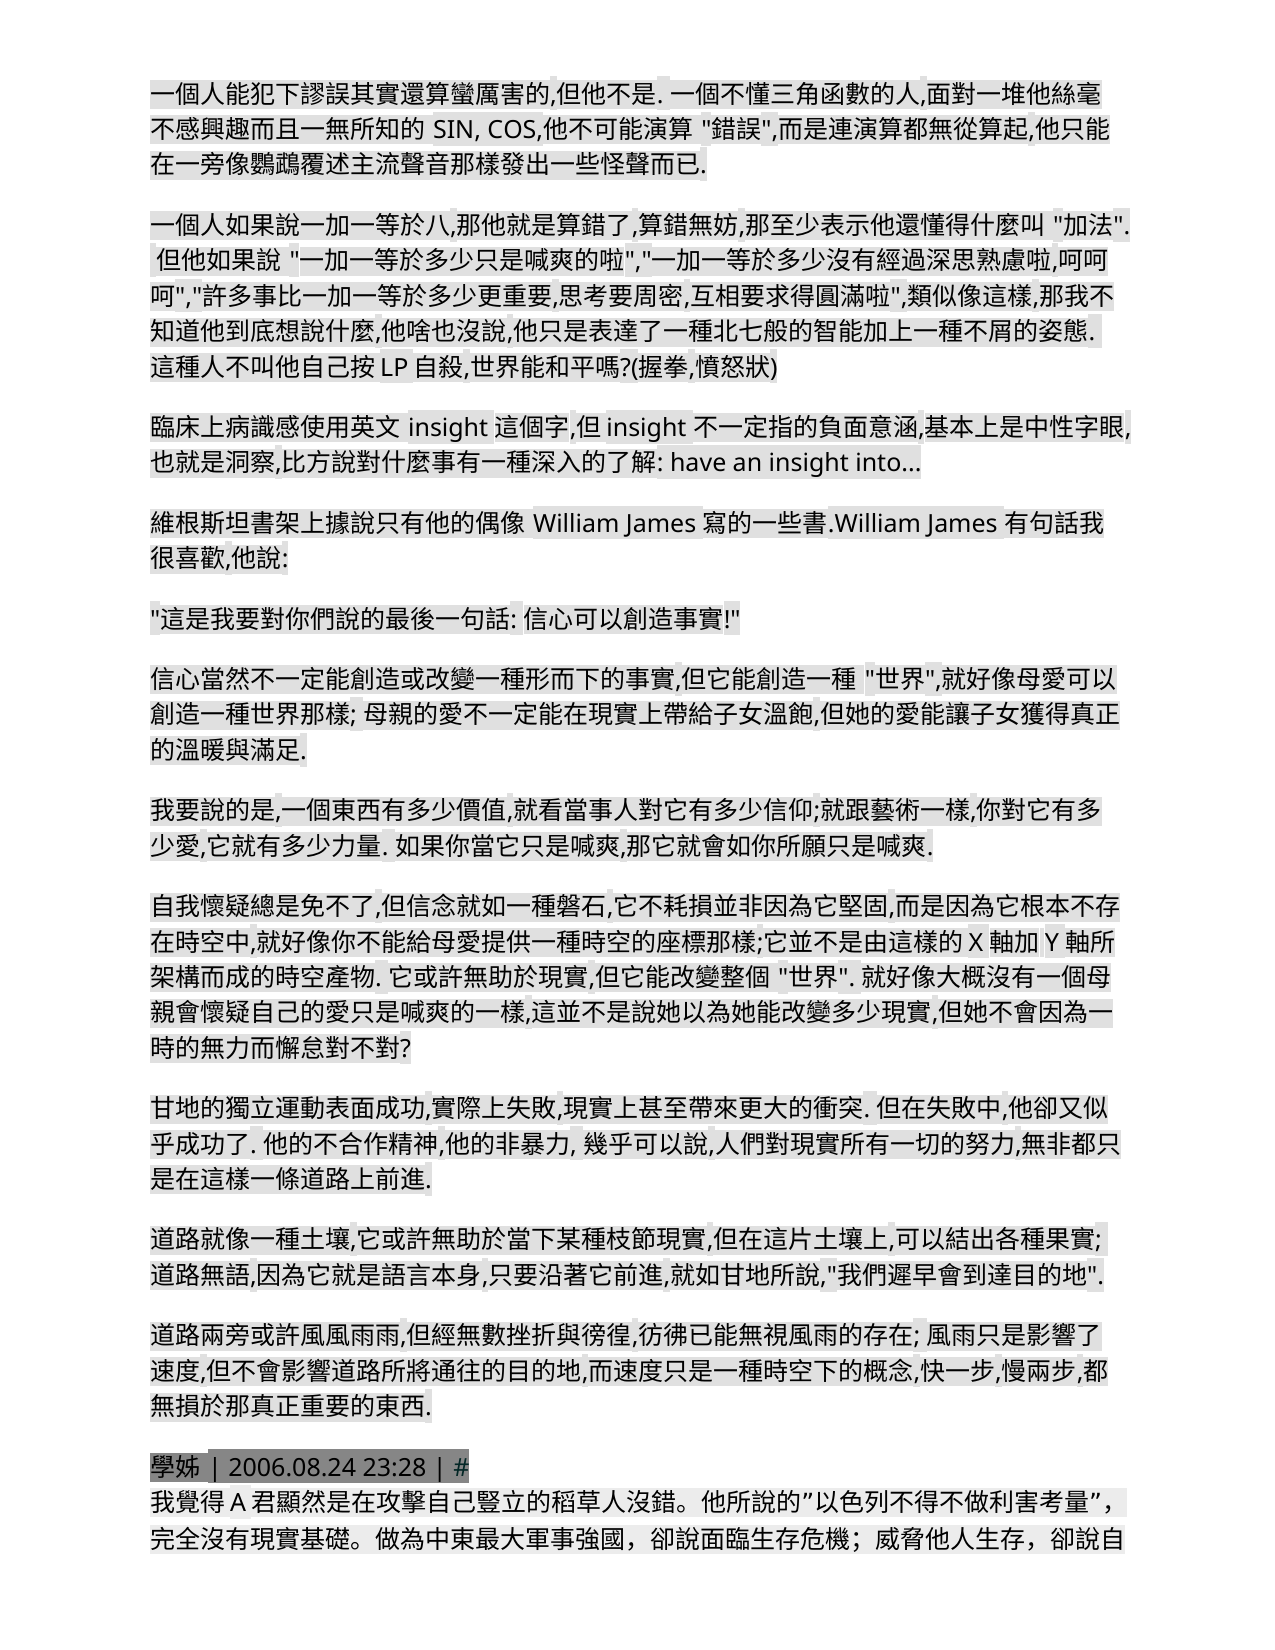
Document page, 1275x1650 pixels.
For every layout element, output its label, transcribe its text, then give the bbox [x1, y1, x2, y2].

text 道路就像一種土壤,它或許無助於當下某種枝節現實,但在這片土壤上,可以結出各種果實; 道路無語,因為它就是語言本身,只要沿著它前進,就如甘地所說,"我們遲早會到達目的地". [150, 1221, 1125, 1292]
text 一個人如果說一加一等於八,那他就是算錯了,算錯無妨,那至少表示他還懂得什麼叫 "加法". 但他如果說 "一加一等於多少只是喊爽的啦","一加一等於多少沒有經過深思熟慮啦,呵呵呵","許多事比一加一等於多少更重要,思考要周密,互相要求得圓滿啦",類似像這樣,那我不知道他到底想說什麼,他啥也沒說,他只是表達了一種北七般的智能加上一種不屑的姿態. 這種人不叫他自己按LP自殺,世界能和平嗎?(握拳,憤怒狀) [150, 206, 1125, 383]
text "這是我要對你們說的最後一句話: 信心可以創造事實!" [150, 600, 1125, 635]
text 維根斯坦書架上據說只有他的偶像 William James 寫的一些書.William James 有句話我很喜歡,他說: [150, 504, 1125, 575]
text 臨床上病識感使用英文 insight 這個字,但insight 不一定指的負面意涵,基本上是中性字眼,也就是洞察,比方說對什麼事有一種深入的了解: have an insight into... [150, 408, 1125, 479]
text 學姊 | 2006.08.24 23:28 | # [150, 1448, 1125, 1483]
text 我要說的是,一個東西有多少價值,就看當事人對它有多少信仰;就跟藝術一樣,你對它有多少愛,它就有多少力量. 如果你當它只是喊爽,那它就會如你所願只是喊爽. [150, 792, 1125, 862]
text 我覺得A君顯然是在攻擊自己豎立的稻草人沒錯。他所說的”以色列不得不做利害考量”，完全沒有現實基礎。做為中東最大軍事強國，卻說面臨生存危機；威脅他人生存，卻說自 [150, 1483, 1125, 1554]
text 甘地的獨立運動表面成功,實際上失敗,現實上甚至帶來更大的衝突. 但在失敗中,他卻又似乎成功了. 他的不合作精神,他的非暴力, 幾乎可以說,人們對現實所有一切的努力,無非都只是在這樣一條道路上前進. [150, 1089, 1125, 1196]
text 道路兩旁或許風風雨雨,但經無數挫折與徬徨,彷彿已能無視風雨的存在; 風雨只是影響了速度,但不會影響道路所將通往的目的地,而速度只是一種時空下的概念,快一步,慢兩步,都無損於那真正重要的東西. [150, 1317, 1125, 1423]
text 自我懷疑總是免不了,但信念就如一種磐石,它不耗損並非因為它堅固,而是因為它根本不存在時空中,就好像你不能給母愛提供一種時空的座標那樣;它並不是由這樣的X 軸加Y 軸所架構而成的時空產物. 它或許無助於現實,但它能改變整個 "世界". 就好像大概沒有一個母親會懷疑自己的愛只是喊爽的一樣,這並不是說她以為她能改變多少現實,但她不會因為一時的無力而懈怠對不對? [150, 887, 1125, 1064]
text 信心當然不一定能創造或改變一種形而下的事實,但它能創造一種 "世界",就好像母愛可以創造一種世界那樣; 母親的愛不一定能在現實上帶給子女溫飽,但她的愛能讓子女獲得真正的溫暖與滿足. [150, 660, 1125, 767]
text 一個人能犯下謬誤其實還算蠻厲害的,但他不是. 一個不懂三角函數的人,面對一堆他絲毫不感興趣而且一無所知的 SIN, COS,他不可能演算 "錯誤",而是連演算都無從算起,他只能在一旁像鸚鵡覆述主流聲音那樣發出一些怪聲而已. [150, 75, 1125, 181]
